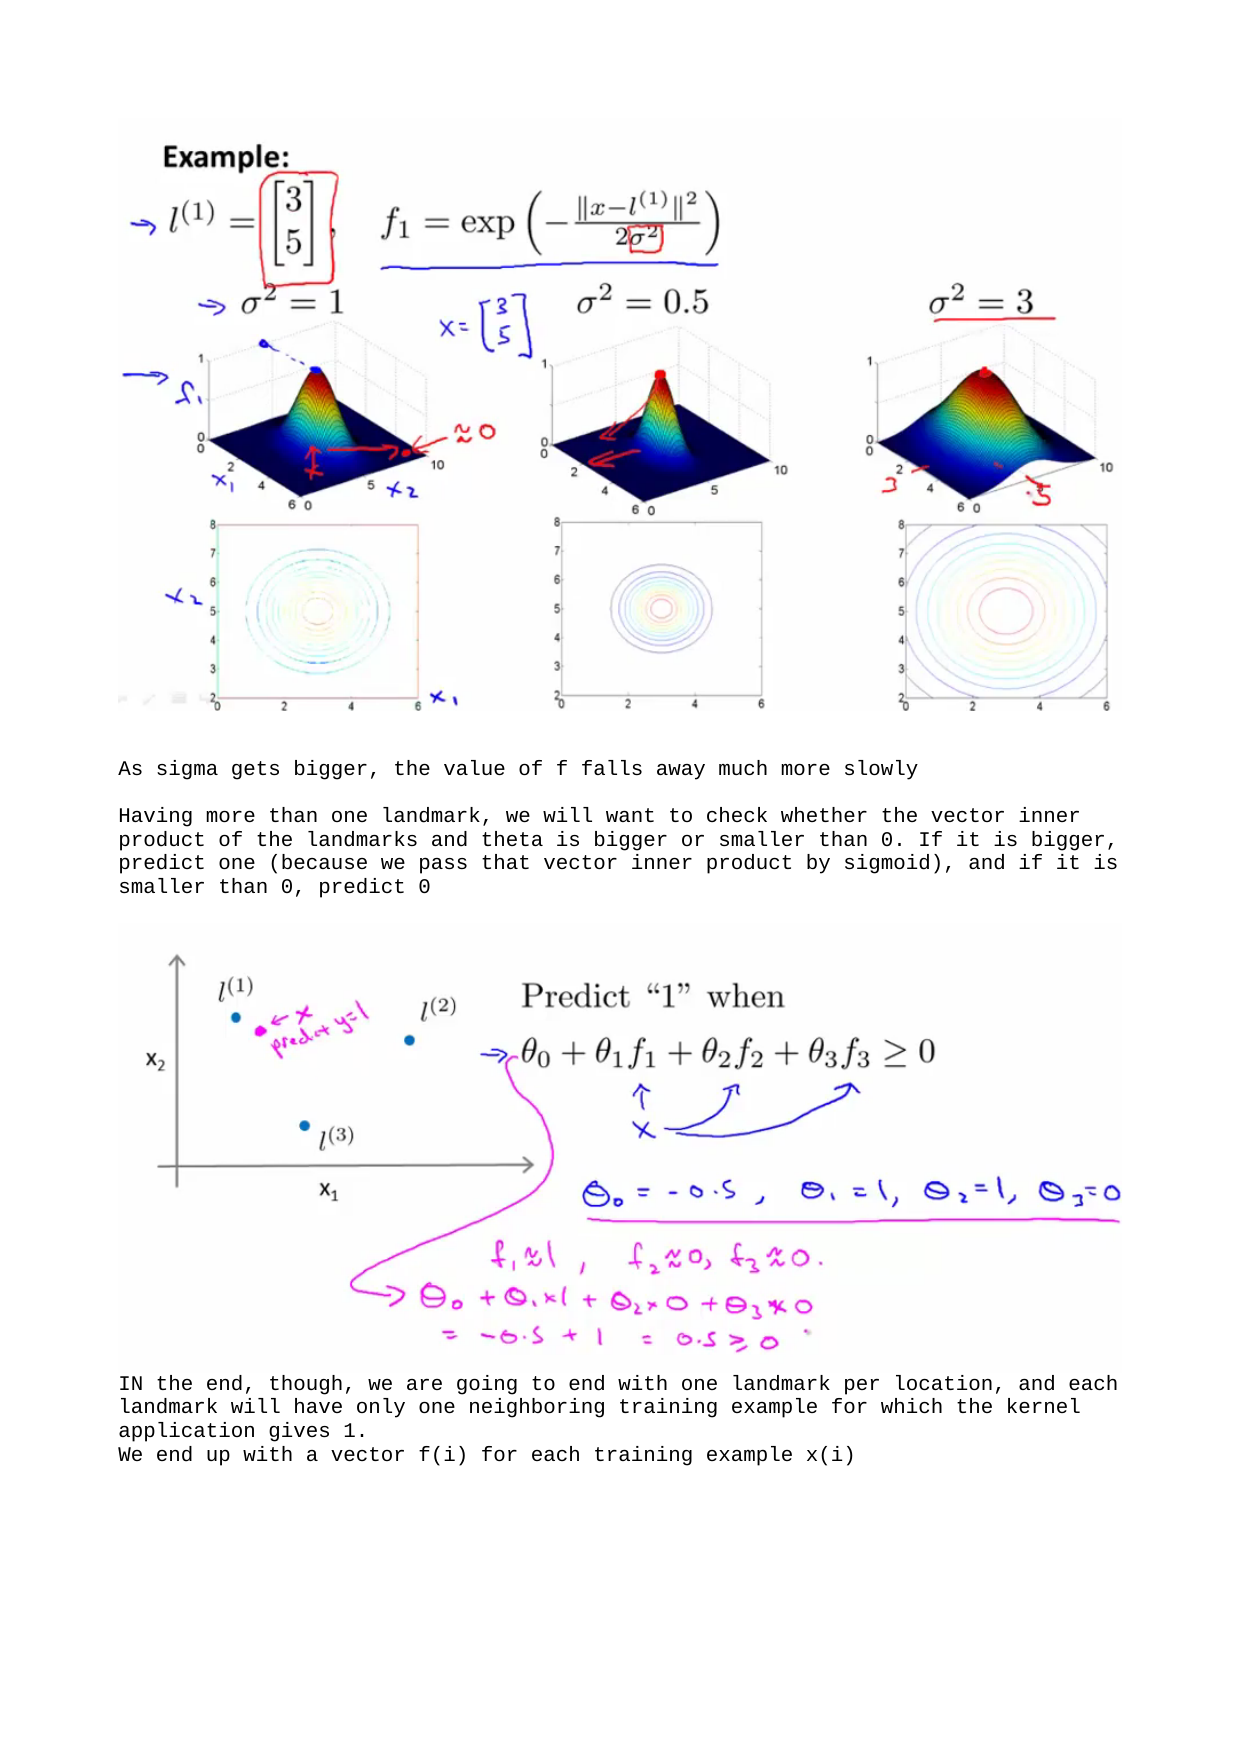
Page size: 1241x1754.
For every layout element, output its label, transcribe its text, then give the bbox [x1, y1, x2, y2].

text Having more than one landmark, we will want to check whether the vector inner product of the landmarks and theta is bigger or smaller than 0. If it is bigger, predict one (because we pass that vector inner product by sigmoid), and if it is smaller than 0, predict 0 [118, 805, 1122, 899]
picture [118, 118, 1123, 711]
picture [118, 923, 1123, 1373]
text As sigma gets bigger, the value of f falls away much more slowly [118, 758, 1122, 781]
text We end up with a vector f(i) for each training example x(i) [118, 1443, 1122, 1467]
text IN the end, though, we are going to end with one landmark per location, and each landmark will have only one neighboring training example for which the kernel application gives 1. [118, 1373, 1122, 1443]
